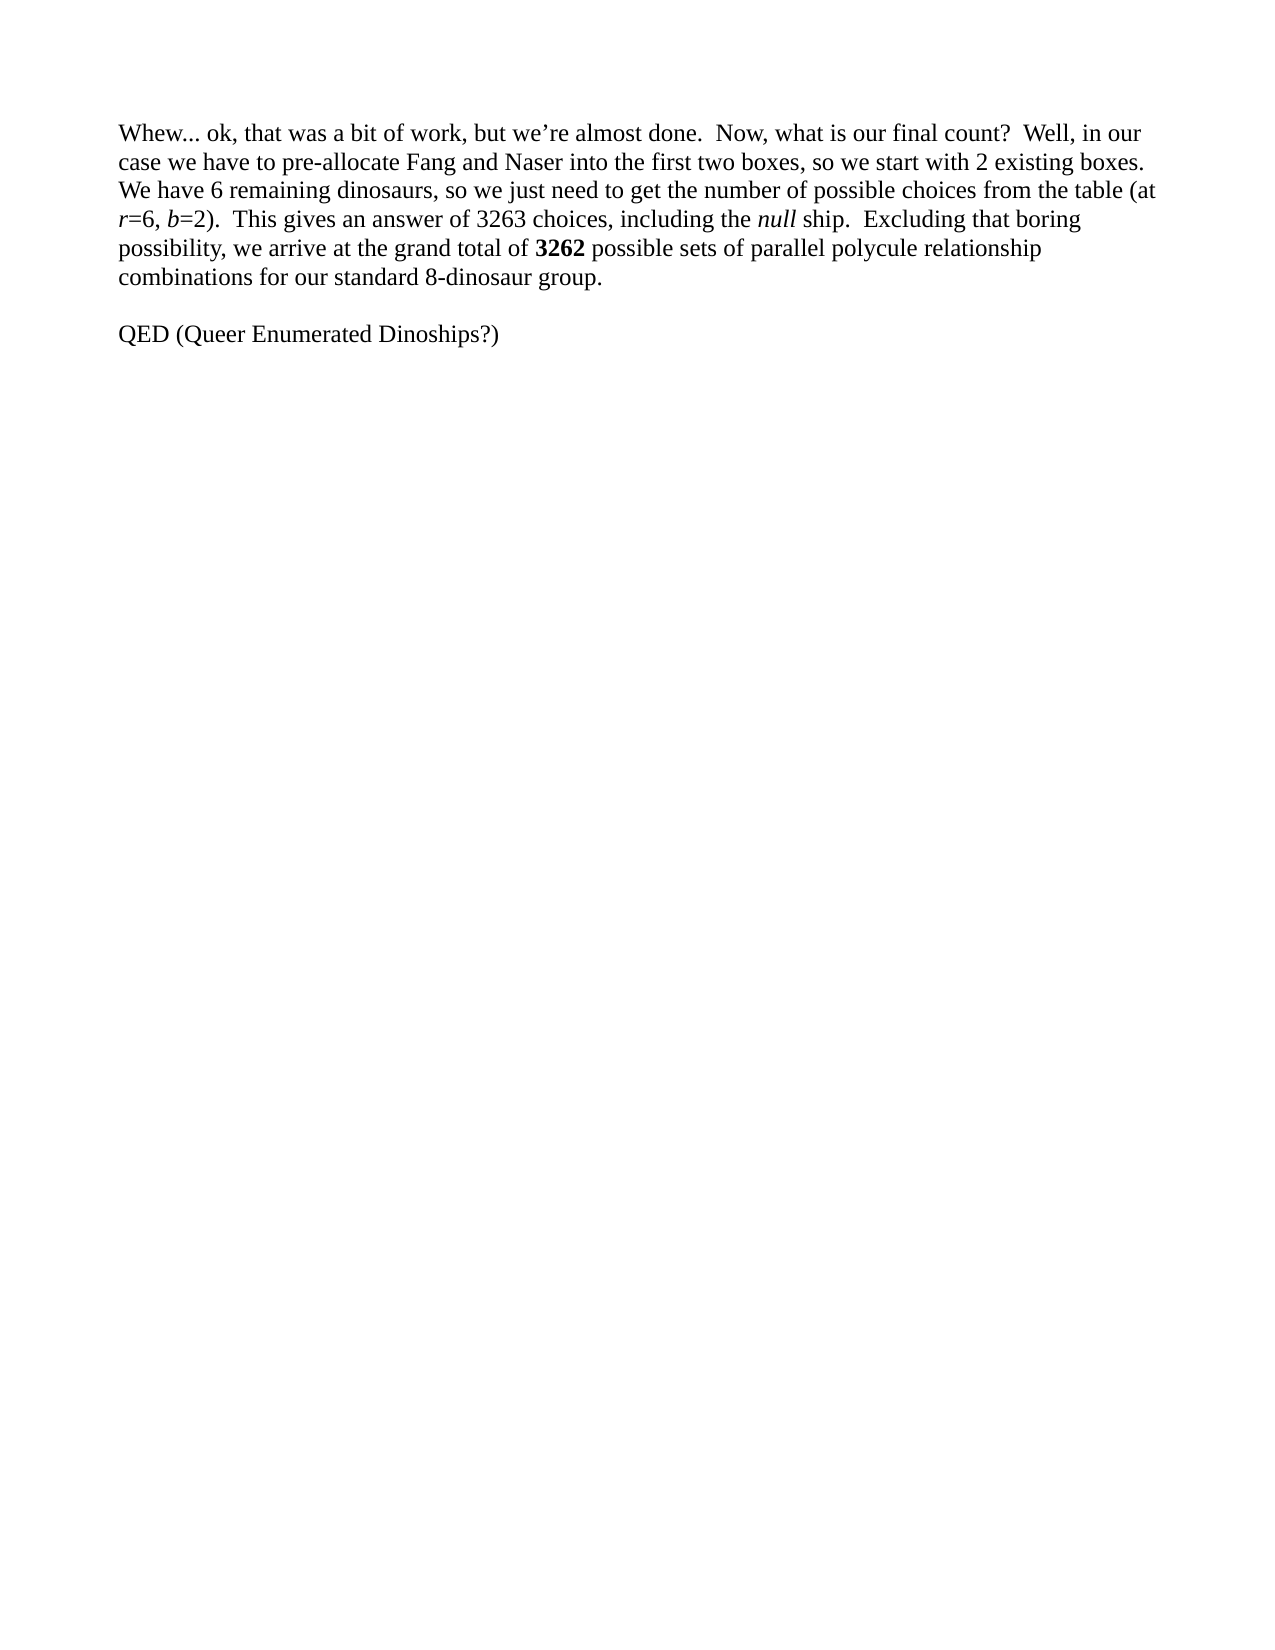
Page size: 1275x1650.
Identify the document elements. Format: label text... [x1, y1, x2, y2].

text Whew... ok, that was a bit of work, but we’re almost done. Now, what is our final count? Well, in our case we have to pre-allocate Fang and Naser into the first two boxes, so we start with 2 existing boxes. We have 6 remaining dinosaurs, so we just need to get the number of possible choices from the table (at r=6, b=2). This gives an answer of 3263 choices, including the null ship. Excluding that boring possibility, we arrive at the grand total of 3262 possible sets of parallel polycule relationship combinations for our standard 8-dinosaur group. [118, 118, 1157, 291]
text QED (Queer Enumerated Dinoships?) [118, 319, 1157, 348]
